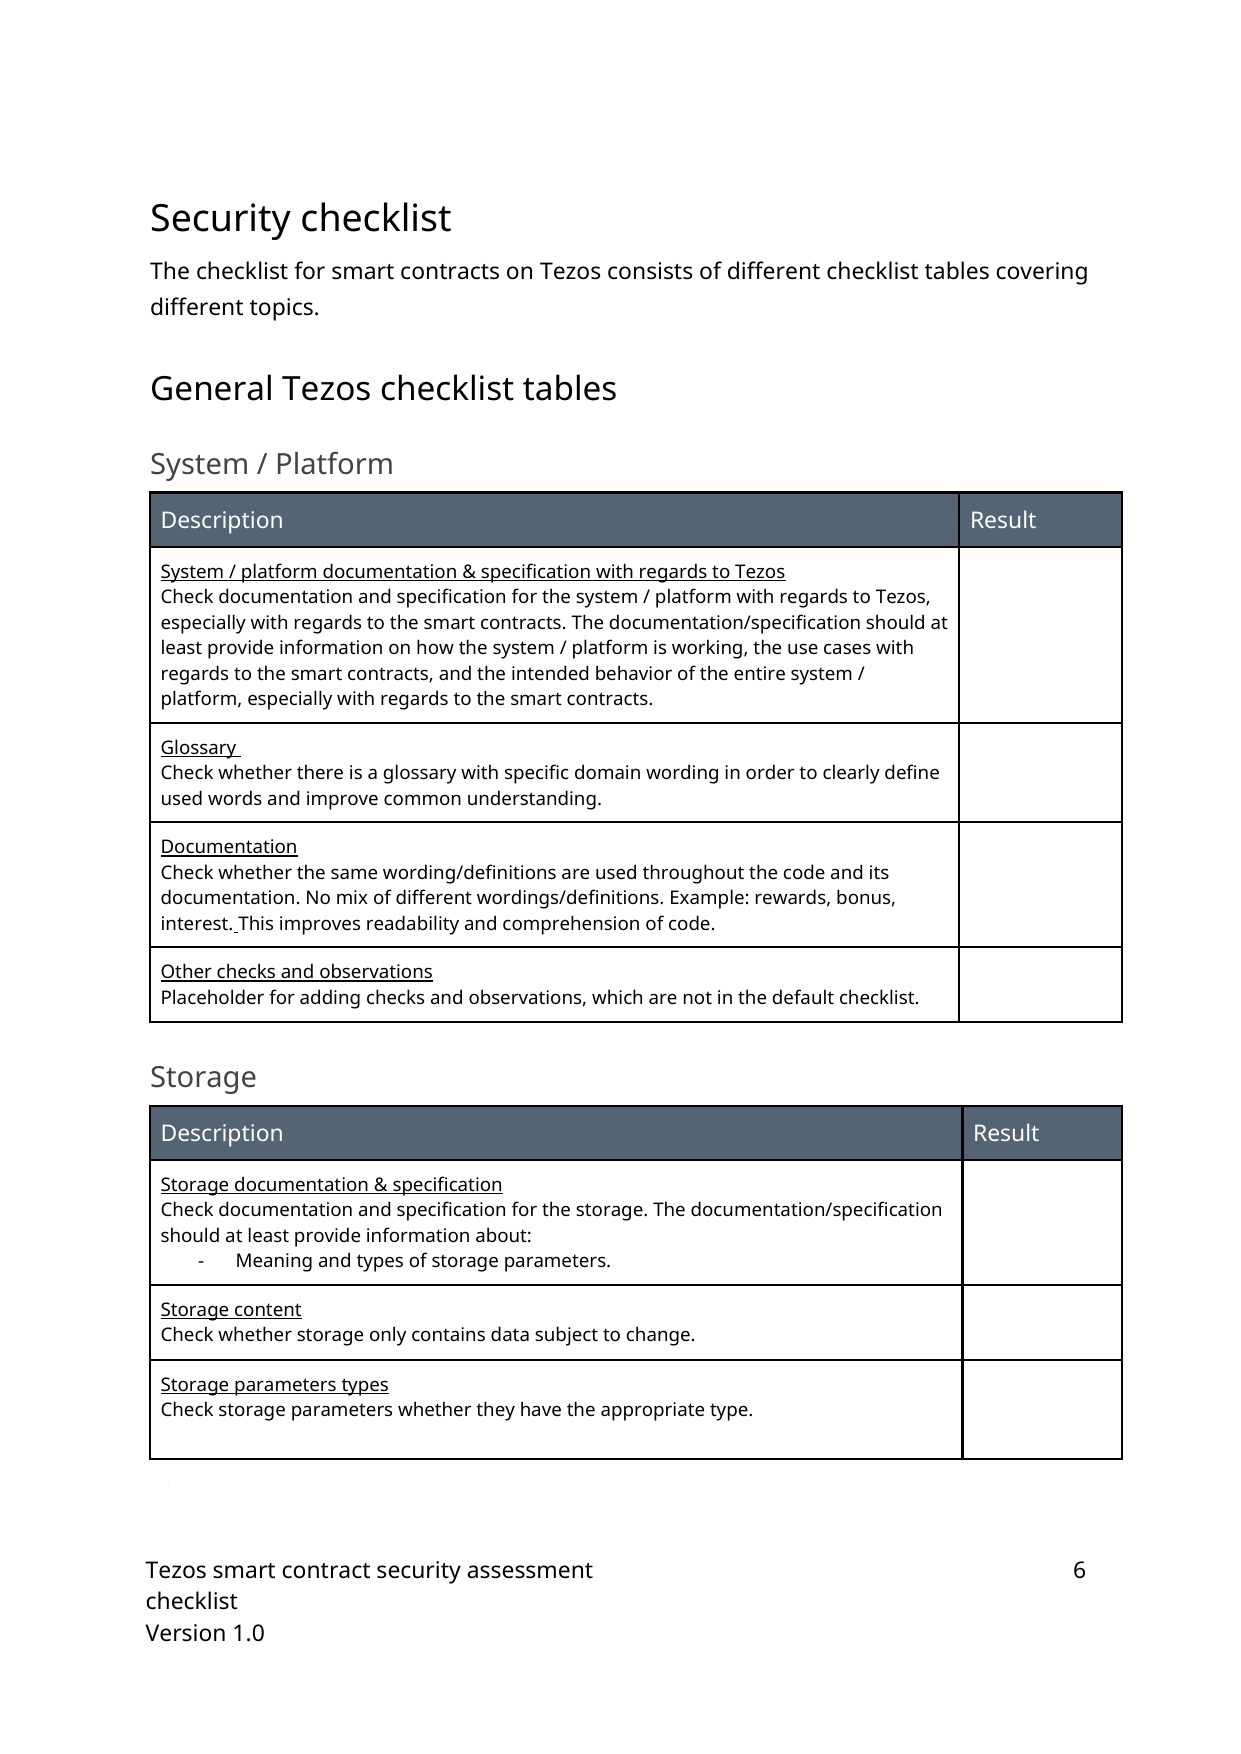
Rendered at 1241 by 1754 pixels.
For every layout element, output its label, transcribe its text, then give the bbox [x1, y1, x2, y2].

table_header Description [151, 1107, 961, 1159]
table_cell Glossary Check whether there is a glossary with specific domain wording in order to clearly define used words and improve common understanding. [151, 724, 958, 821]
table_header Result [960, 494, 1121, 546]
subtitle System / Platform [150, 443, 1090, 483]
subtitle General Tezos checklist tables [150, 364, 1090, 410]
table_cell [960, 948, 1121, 1021]
table_header Description [151, 494, 958, 546]
table_cell [960, 548, 1121, 722]
table_cell [964, 1361, 1121, 1458]
table_cell [964, 1161, 1121, 1284]
table_cell Storage parameters types Check storage parameters whether they have the appropriate type. [151, 1361, 961, 1458]
text The checklist for smart contracts on Tezos consists of different checklist tables covering different topics. [150, 255, 1090, 322]
table_cell Storage content Check whether storage only contains data subject to change. [151, 1286, 961, 1359]
table_cell Storage documentation & specification Check documentation and specification for the storage. The documentation/specification should at least provide information about: Meaning and types of storage parameters. [151, 1161, 961, 1284]
table_cell [964, 1286, 1121, 1359]
table_cell Other checks and observations Placeholder for adding checks and observations, which are not in the default checklist. [151, 948, 958, 1021]
table_cell [960, 724, 1121, 821]
table_header Result [964, 1107, 1121, 1159]
table_cell Documentation Check whether the same wording/definitions are used throughout the code and its documentation. No mix of different wordings/definitions. Example: rewards, bonus, interest. This improves readability and comprehension of code. [151, 823, 958, 946]
subtitle Security checklist [150, 192, 1090, 243]
table_cell [960, 823, 1121, 946]
table_cell System / platform documentation & specification with regards to Tezos Check documentation and specification for the system / platform with regards to Tezos, especially with regards to the smart contracts. The documentation/specification should at least provide information on how the system / platform is working, the use cases with regards to the smart contracts, and the intended behavior of the entire system / platform, especially with regards to the smart contracts. [151, 548, 958, 722]
subtitle Storage [150, 1056, 1090, 1096]
